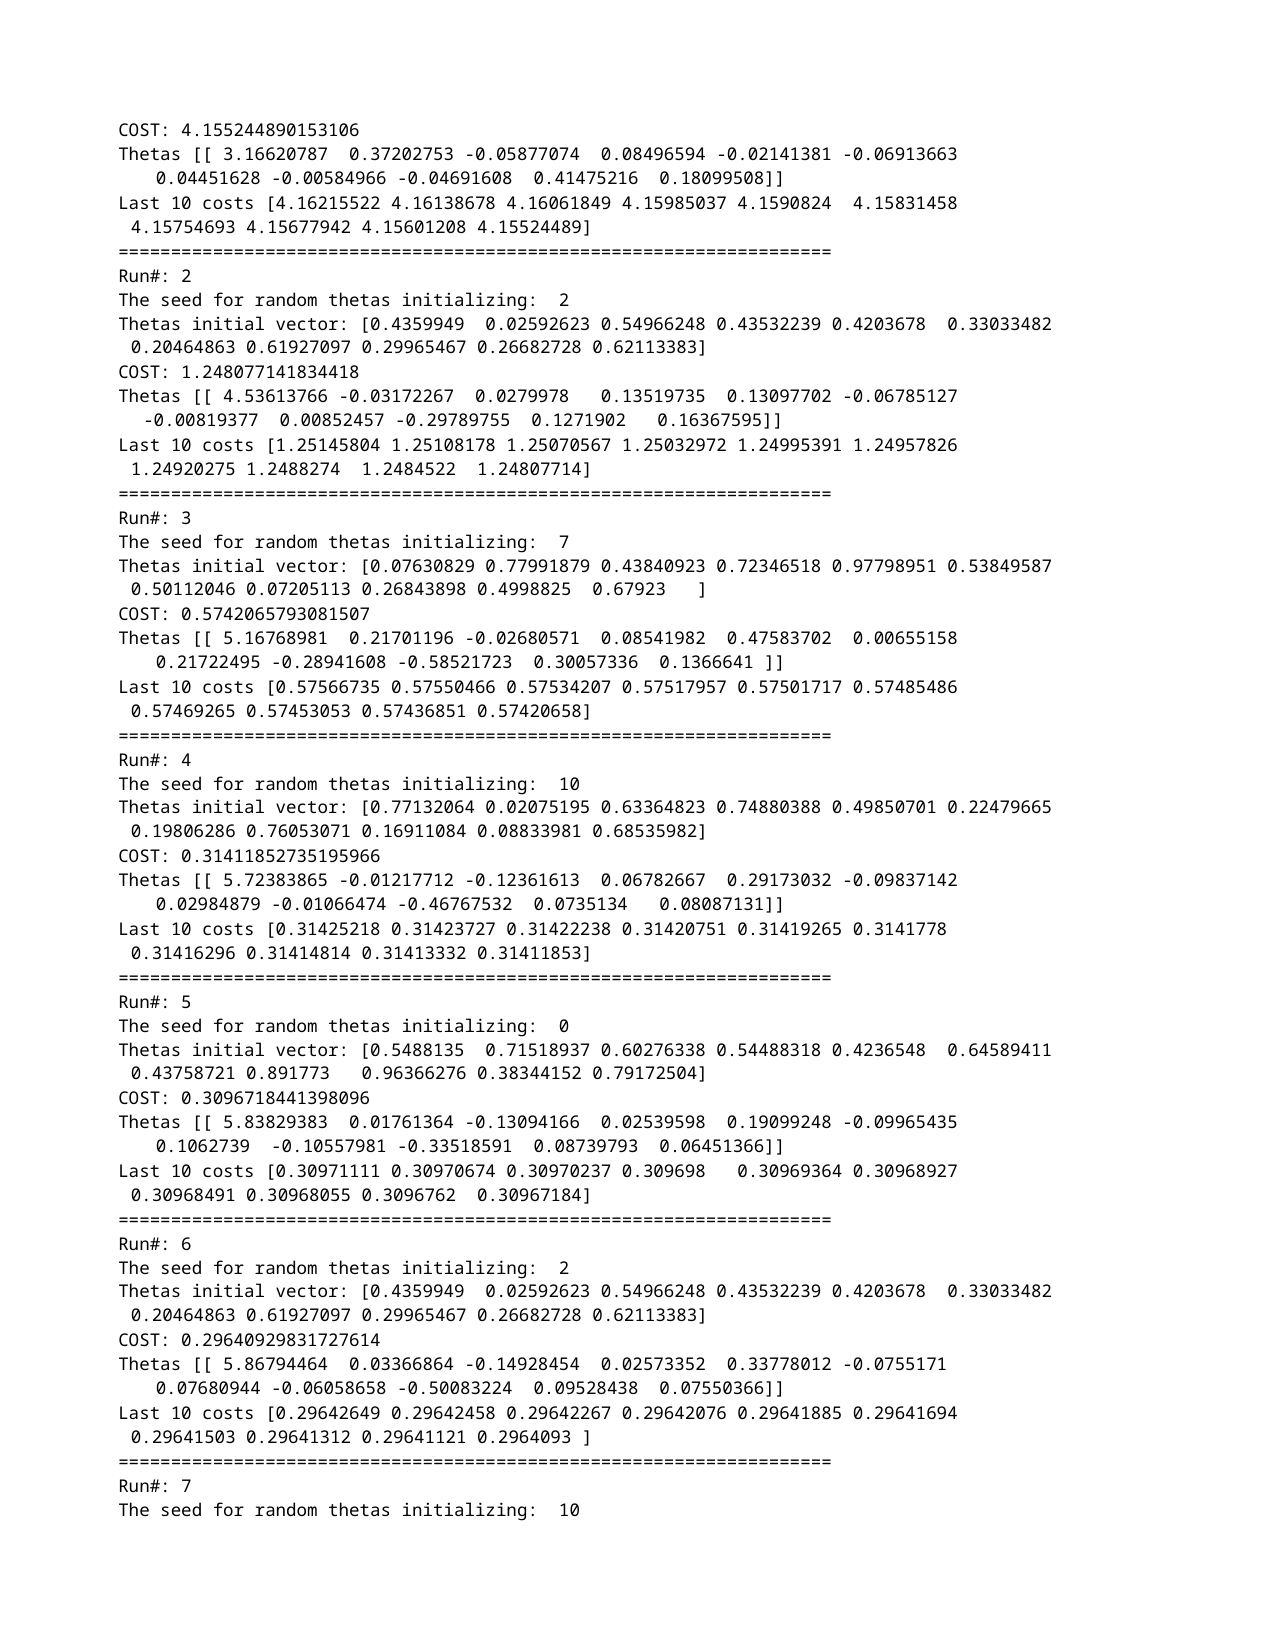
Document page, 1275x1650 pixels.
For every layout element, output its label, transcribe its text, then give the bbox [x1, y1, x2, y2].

text Run#: 5 [118, 989, 1157, 1013]
text Thetas initial vector: [0.07630829 0.77991879 0.43840923 0.72346518 0.97798951 0.53849587 [118, 553, 1157, 577]
text The seed for random thetas initializing: 7 [118, 529, 1157, 553]
text Last 10 costs [0.57566735 0.57550466 0.57534207 0.57517957 0.57501717 0.57485486 [118, 675, 1157, 699]
text Thetas [[ 5.16768981 0.21701196 -0.02680571 0.08541982 0.47583702 0.00655158 [118, 626, 1157, 650]
text Thetas initial vector: [0.77132064 0.02075195 0.63364823 0.74880388 0.49850701 0.22479665 [118, 795, 1157, 819]
text COST: 0.29640929831727614 [118, 1328, 1157, 1352]
text ==================================================================== [118, 1449, 1157, 1473]
text 0.31416296 0.31414814 0.31413332 0.31411853] [118, 941, 1157, 966]
text 0.19806286 0.76053071 0.16911084 0.08833981 0.68535982] [118, 819, 1157, 844]
text 4.15754693 4.15677942 4.15601208 4.15524489] [118, 215, 1157, 240]
text 0.43758721 0.891773 0.96366276 0.38344152 0.79172504] [118, 1061, 1157, 1086]
text Run#: 4 [118, 747, 1157, 771]
text COST: 0.31411852735195966 [118, 844, 1157, 868]
text Last 10 costs [0.30971111 0.30970674 0.30970237 0.309698 0.30969364 0.30968927 [118, 1159, 1157, 1183]
text The seed for random thetas initializing: 2 [118, 287, 1157, 311]
text Thetas initial vector: [0.5488135 0.71518937 0.60276338 0.54488318 0.4236548 0.64589411 [118, 1037, 1157, 1061]
text Last 10 costs [4.16215522 4.16138678 4.16061849 4.15985037 4.1590824 4.15831458 [118, 191, 1157, 215]
text 0.57469265 0.57453053 0.57436851 0.57420658] [118, 699, 1157, 724]
text Last 10 costs [1.25145804 1.25108178 1.25070567 1.25032972 1.24995391 1.24957826 [118, 433, 1157, 457]
text The seed for random thetas initializing: 0 [118, 1013, 1157, 1037]
text Thetas initial vector: [0.4359949 0.02592623 0.54966248 0.43532239 0.4203678 0.33033482 [118, 311, 1157, 335]
text 0.21722495 -0.28941608 -0.58521723 0.30057336 0.1366641 ]] [118, 650, 1157, 675]
text Thetas [[ 5.72383865 -0.01217712 -0.12361613 0.06782667 0.29173032 -0.09837142 [118, 868, 1157, 892]
text Thetas [[ 5.83829383 0.01761364 -0.13094166 0.02539598 0.19099248 -0.09965435 [118, 1110, 1157, 1134]
text ==================================================================== [118, 724, 1157, 747]
text 0.07680944 -0.06058658 -0.50083224 0.09528438 0.07550366]] [118, 1376, 1157, 1401]
text ==================================================================== [118, 240, 1157, 263]
text Last 10 costs [0.31425218 0.31423727 0.31422238 0.31420751 0.31419265 0.3141778 [118, 917, 1157, 941]
text The seed for random thetas initializing: 10 [118, 771, 1157, 795]
text Thetas [[ 4.53613766 -0.03172267 0.0279978 0.13519735 0.13097702 -0.06785127 [118, 384, 1157, 408]
text 0.20464863 0.61927097 0.29965467 0.26682728 0.62113383] [118, 335, 1157, 360]
text ==================================================================== [118, 482, 1157, 506]
text 0.04451628 -0.00584966 -0.04691608 0.41475216 0.18099508]] [118, 166, 1157, 191]
text COST: 1.248077141834418 [118, 360, 1157, 384]
text ==================================================================== [118, 1208, 1157, 1231]
text 0.50112046 0.07205113 0.26843898 0.4998825 0.67923 ] [118, 577, 1157, 602]
text Run#: 6 [118, 1231, 1157, 1255]
text 0.29641503 0.29641312 0.29641121 0.2964093 ] [118, 1424, 1157, 1449]
text Run#: 7 [118, 1473, 1157, 1497]
text 0.20464863 0.61927097 0.29965467 0.26682728 0.62113383] [118, 1303, 1157, 1328]
text COST: 0.5742065793081507 [118, 602, 1157, 626]
text Thetas [[ 3.16620787 0.37202753 -0.05877074 0.08496594 -0.02141381 -0.06913663 [118, 142, 1157, 166]
text Run#: 3 [118, 506, 1157, 529]
text The seed for random thetas initializing: 2 [118, 1255, 1157, 1279]
text 0.30968491 0.30968055 0.3096762 0.30967184] [118, 1183, 1157, 1208]
text ==================================================================== [118, 966, 1157, 989]
text 0.1062739 -0.10557981 -0.33518591 0.08739793 0.06451366]] [118, 1134, 1157, 1159]
text Thetas [[ 5.86794464 0.03366864 -0.14928454 0.02573352 0.33778012 -0.0755171 [118, 1352, 1157, 1376]
text COST: 4.155244890153106 [118, 118, 1157, 142]
text COST: 0.3096718441398096 [118, 1086, 1157, 1110]
text 0.02984879 -0.01066474 -0.46767532 0.0735134 0.08087131]] [118, 892, 1157, 917]
text Thetas initial vector: [0.4359949 0.02592623 0.54966248 0.43532239 0.4203678 0.33033482 [118, 1279, 1157, 1303]
text Last 10 costs [0.29642649 0.29642458 0.29642267 0.29642076 0.29641885 0.29641694 [118, 1401, 1157, 1424]
text The seed for random thetas initializing: 10 [118, 1497, 1157, 1521]
text Run#: 2 [118, 263, 1157, 287]
text -0.00819377 0.00852457 -0.29789755 0.1271902 0.16367595]] [118, 408, 1157, 433]
text 1.24920275 1.2488274 1.2484522 1.24807714] [118, 457, 1157, 482]
